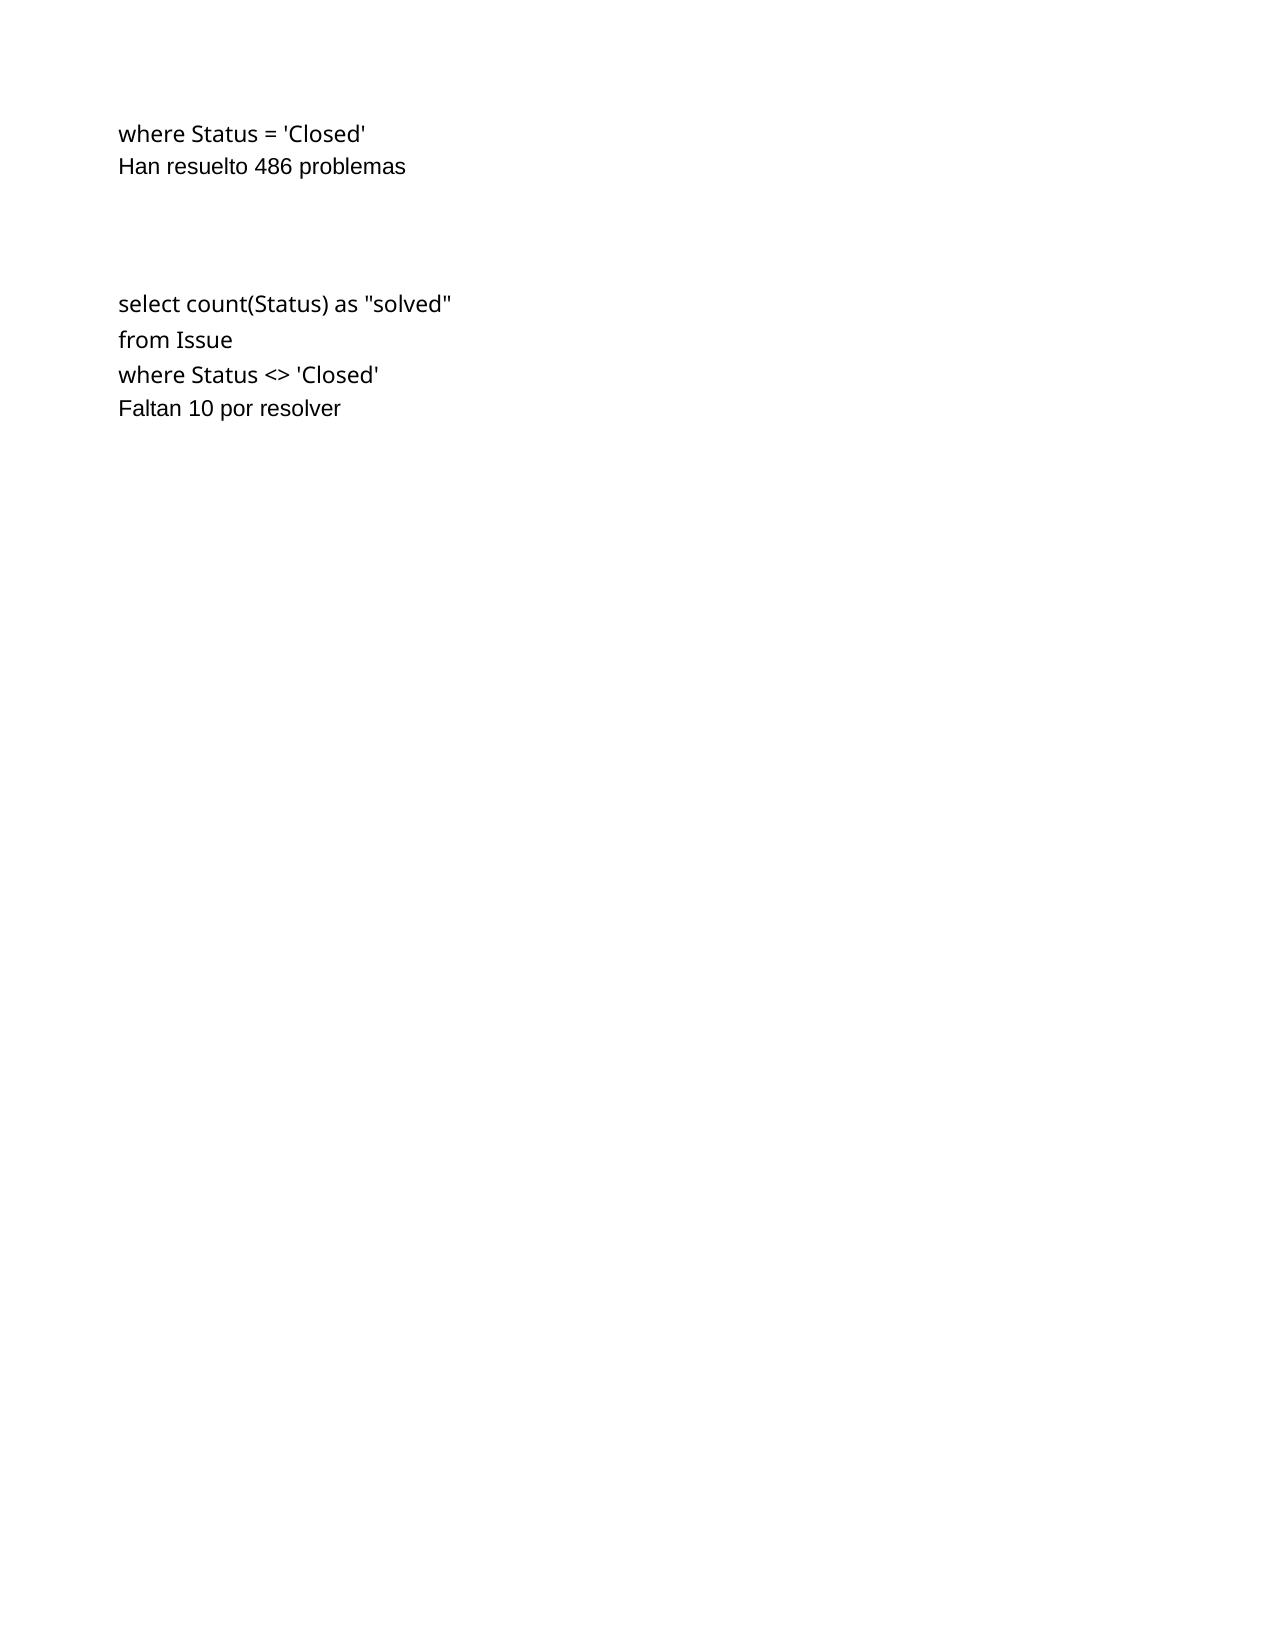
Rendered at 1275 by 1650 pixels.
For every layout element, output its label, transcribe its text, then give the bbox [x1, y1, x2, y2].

text where Status = 'Closed' Han resuelto 486 problemas [118, 118, 1157, 179]
text select count(Status) as "solved" from Issue where Status <> 'Closed' Faltan 10 por resolver [118, 288, 1157, 421]
